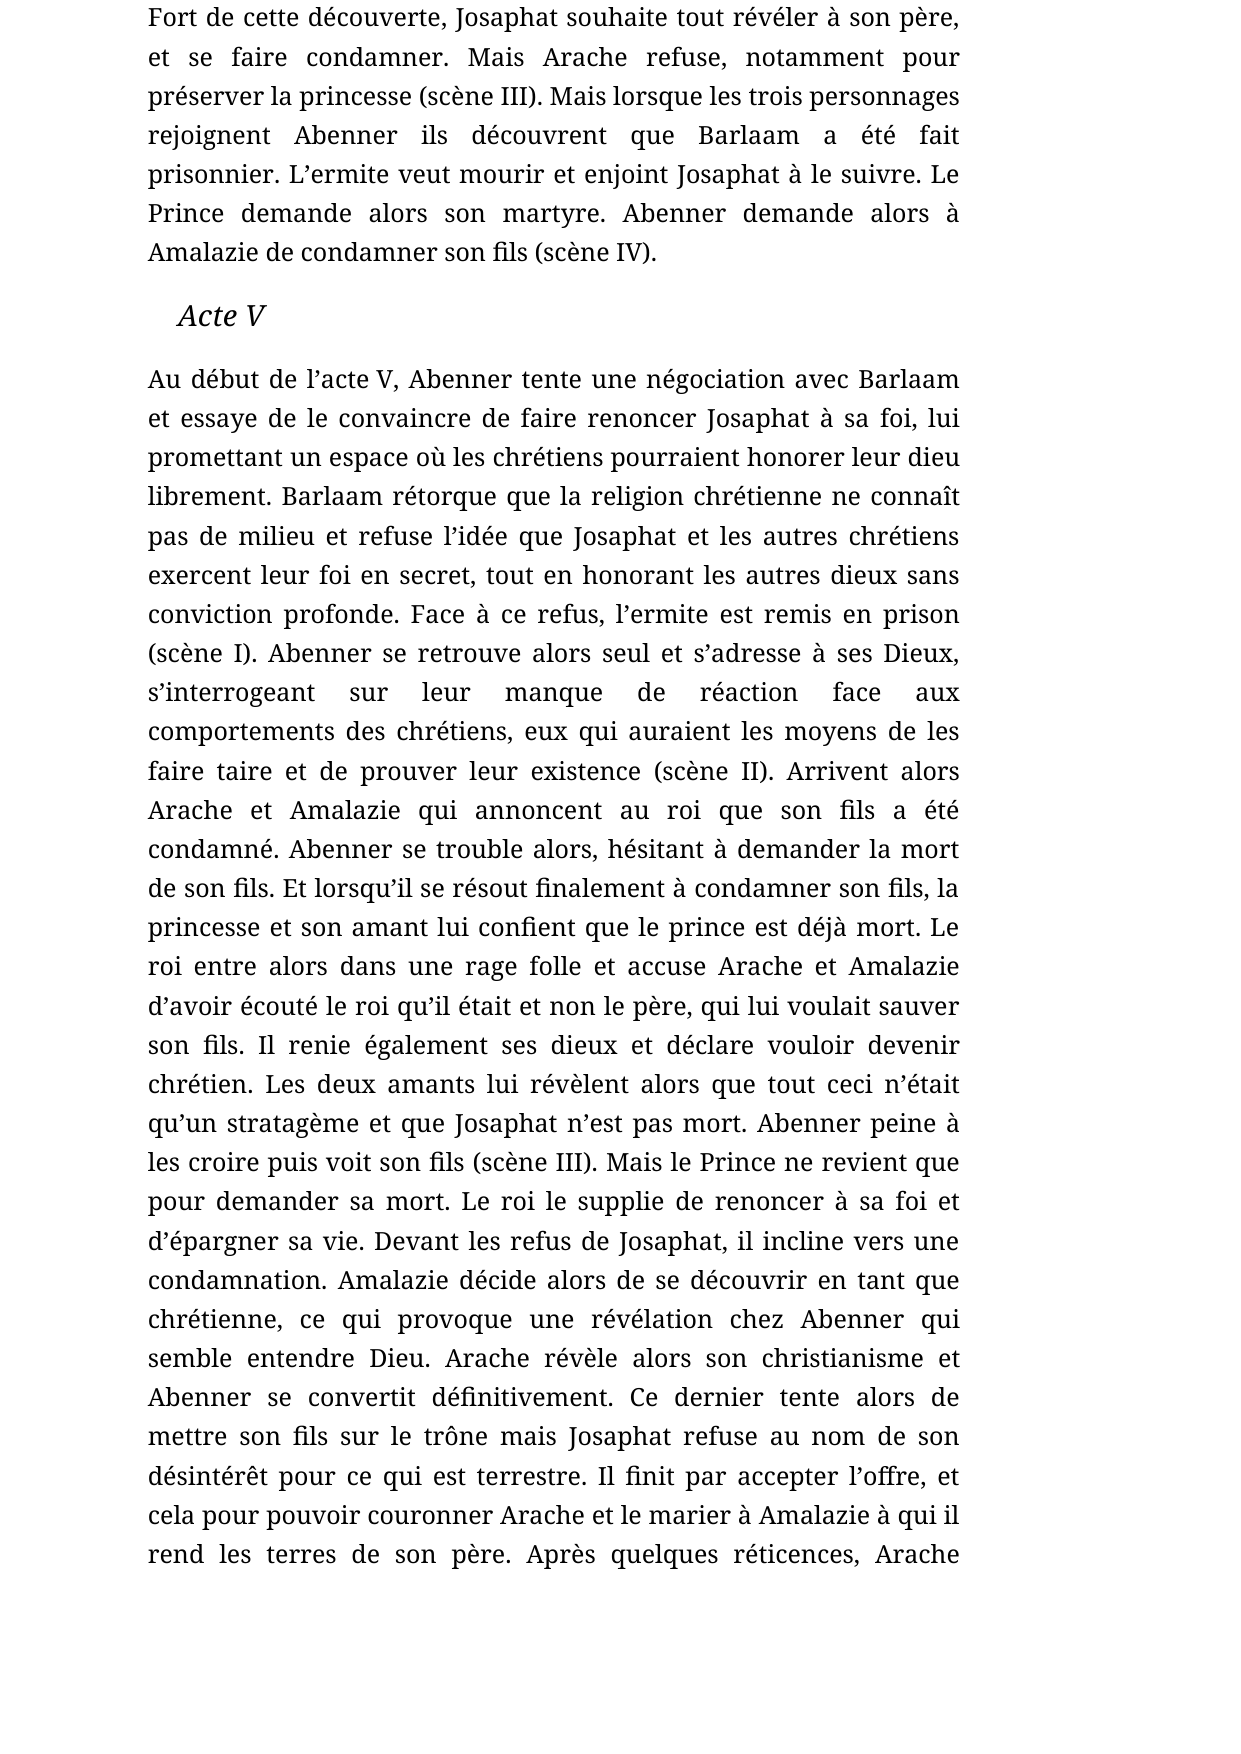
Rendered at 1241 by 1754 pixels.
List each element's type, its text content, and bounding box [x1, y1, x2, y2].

text Fort de cette découverte, Josaphat souhaite tout révéler à son père, et se faire condamner. Mais Arache refuse, notamment pour préserver la princesse (scène III). Mais lorsque les trois personnages rejoignent Abenner ils découvrent que Barlaam a été fait prisonnier. L’ermite veut mourir et enjoint Josaphat à le suivre. Le Prince demande alors son martyre. Abenner demande alors à Amalazie de condamner son fils (scène IV). [148, 0, 961, 269]
text Au début de l’acte V, Abenner tente une négociation avec Barlaam et essaye de le convaincre de faire renoncer Josaphat à sa foi, lui promettant un espace où les chrétiens pourraient honorer leur dieu librement. Barlaam rétorque que la religion chrétienne ne connaît pas de milieu et refuse l’idée que Josaphat et les autres chrétiens exercent leur foi en secret, tout en honorant les autres dieux sans conviction profonde. Face à ce refus, l’ermite est remis en prison (scène I). Abenner se retrouve alors seul et s’adresse à ses Dieux, s’interrogeant sur leur manque de réaction face aux comportements des chrétiens, eux qui auraient les moyens de les faire taire et de prouver leur existence (scène II). Arrivent alors Arache et Amalazie qui annoncent au roi que son fils a été condamné. Abenner se trouble alors, hésitant à demander la mort de son fils. Et lorsqu’il se résout finalement à condamner son fils, la princesse et son amant lui confient que le prince est déjà mort. Le roi entre alors dans une rage folle et accuse Arache et Amalazie d’avoir écouté le roi qu’il était et non le père, qui lui voulait sauver son fils. Il renie également ses dieux et déclare vouloir devenir chrétien. Les deux amants lui révèlent alors que tout ceci n’était qu’un stratagème et que Josaphat n’est pas mort. Abenner peine à les croire puis voit son fils (scène III). Mais le Prince ne revient que pour demander sa mort. Le roi le supplie de renoncer à sa foi et d’épargner sa vie. Devant les refus de Josaphat, il incline vers une condamnation. Amalazie décide alors de se découvrir en tant que chrétienne, ce qui provoque une révélation chez Abenner qui semble entendre Dieu. Arache révèle alors son christianisme et Abenner se convertit définitivement. Ce dernier tente alors de mettre son fils sur le trône mais Josaphat refuse au nom de son désintérêt pour ce qui est terrestre. Il finit par accepter l’offre, et cela pour pouvoir couronner Arache et le marier à Amalazie à qui il rend les terres de son père. Après quelques réticences, Arache [148, 361, 961, 1571]
subtitle Acte V [177, 295, 961, 335]
